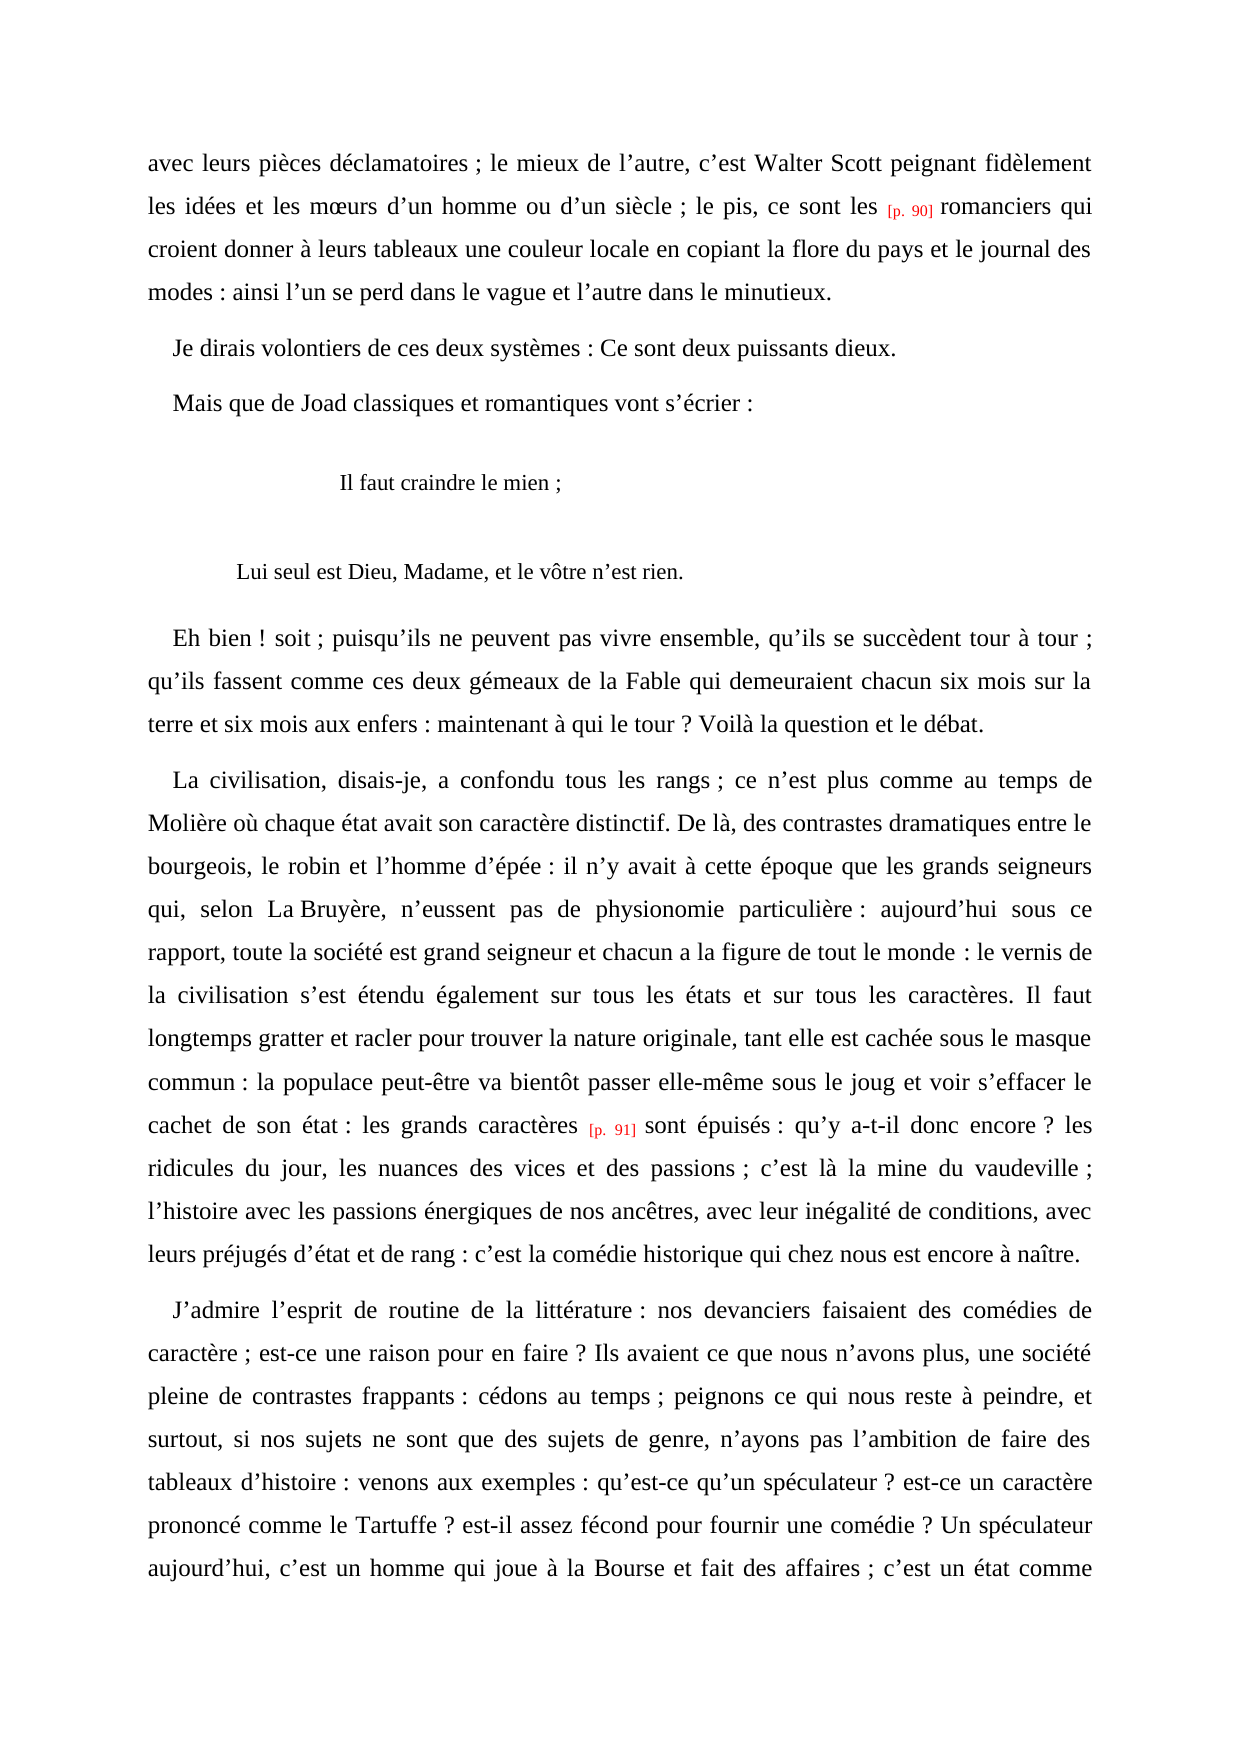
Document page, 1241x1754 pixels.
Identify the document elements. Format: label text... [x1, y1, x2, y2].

text Mais que de Joad classiques et romantiques vont s’écrier : [148, 388, 1093, 417]
text La civilisation, disais-je, a confondu tous les rangs ; ce n’est plus comme au temps de Molière où chaque état avait son caractère distinctif. De là, des contrastes dramatiques entre le bourgeois, le robin et l’homme d’épée : il n’y avait à cette époque que les grands seigneurs qui, selon La Bruyère, n’eussent pas de physionomie particulière : aujourd’hui sous ce rapport, toute la société est grand seigneur et chacun a la figure de tout le monde : le vernis de la civilisation s’est étendu également sur tous les états et sur tous les caractères. Il faut longtemps gratter et racler pour trouver la nature originale, tant elle est cachée sous le masque commun : la populace peut-être va bientôt passer elle-même sous le joug et voir s’effacer le cachet de son état : les grands caractères [p. 91] sont épuisés : qu’y a-t-il donc encore ? les ridicules du jour, les nuances des vices et des passions ; c’est là la mine du vaudeville ; l’histoire avec les passions énergiques de nos ancêtres, avec leur inégalité de conditions, avec leurs préjugés d’état et de rang : c’est la comédie historique qui chez nous est encore à naître. [148, 765, 1093, 1268]
text Lui seul est Dieu, Madame, et le vôtre n’est rien. [236, 558, 1093, 585]
text Eh bien ! soit ; puisqu’ils ne peuvent pas vivre ensemble, qu’ils se succèdent tour à tour ; qu’ils fassent comme ces deux gémeaux de la Fable qui demeuraient chacun six mois sur la terre et six mois aux enfers : maintenant à qui le tour ? Voilà la question et le débat. [148, 623, 1093, 738]
text J’admire l’esprit de routine de la littérature : nos devanciers faisaient des comédies de caractère ; est-ce une raison pour en faire ? Ils avaient ce que nous n’avons plus, une société pleine de contrastes frappants : cédons au temps ; peignons ce qui nous reste à peindre, et surtout, si nos sujets ne sont que des sujets de genre, n’ayons pas l’ambition de faire des tableaux d’histoire : venons aux exemples : qu’est-ce qu’un spéculateur ? est-ce un caractère prononcé comme le Tartuffe ? est-il assez fécond pour fournir une comédie ? Un spéculateur aujourd’hui, c’est un homme qui joue à la Bourse et fait des affaires ; c’est un état comme [148, 1295, 1093, 1582]
text Je dirais volontiers de ces deux systèmes : Ce sont deux puissants dieux. [148, 333, 1093, 361]
text avec leurs pièces déclamatoires ; le mieux de l’autre, c’est Walter Scott peignant fidèlement les idées et les mœurs d’un homme ou d’un siècle ; le pis, ce sont les [p. 90] romanciers qui croient donner à leurs tableaux une couleur locale en copiant la flore du pays et le journal des modes : ainsi l’un se perd dans le vague et l’autre dans le minutieux. [148, 148, 1093, 306]
text Il faut craindre le mien ; [236, 469, 1093, 495]
